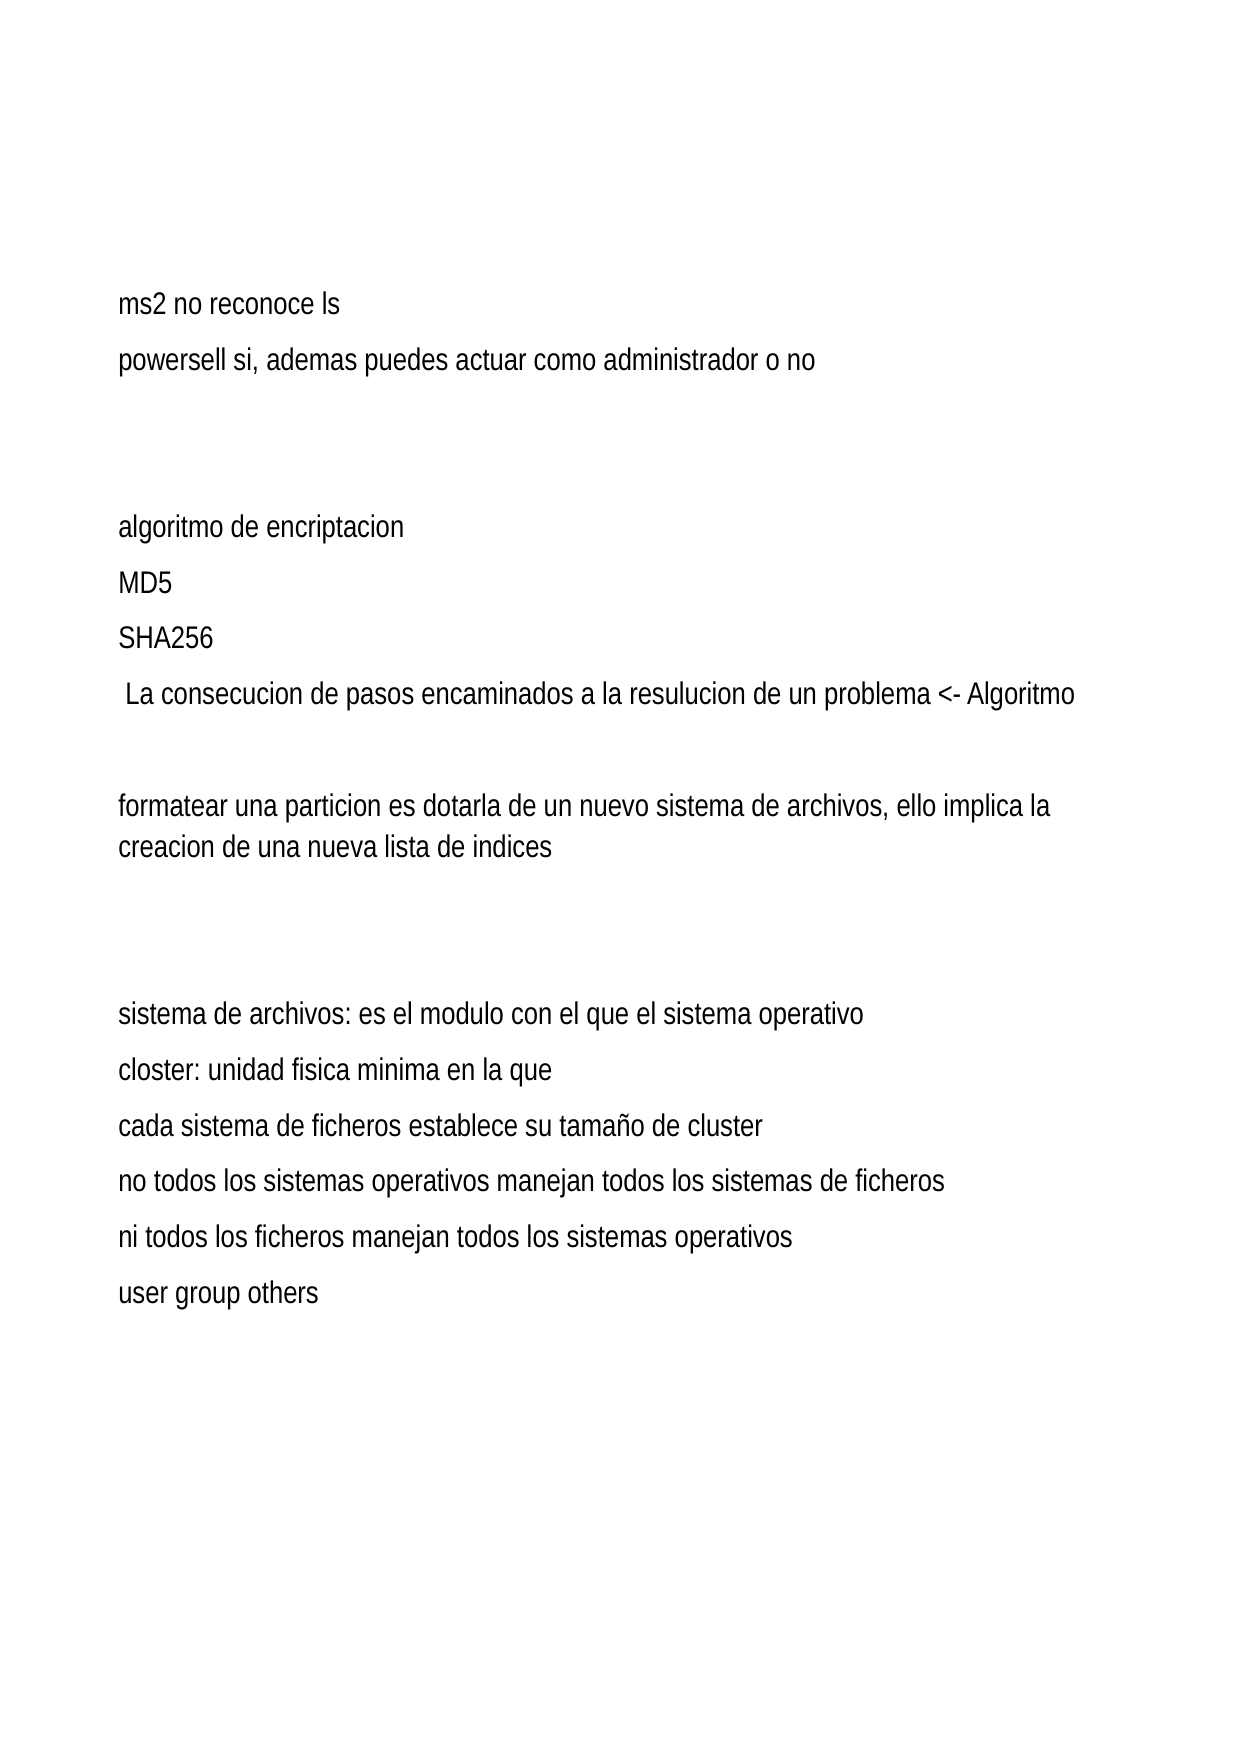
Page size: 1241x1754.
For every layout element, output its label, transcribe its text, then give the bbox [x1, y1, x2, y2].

text no todos los sistemas operativos manejan todos los sistemas de ficheros [118, 1162, 1122, 1198]
text MD5 [118, 564, 1122, 600]
text cada sistema de ficheros establece su tamaño de cluster [118, 1107, 1122, 1142]
text user group others [118, 1274, 1122, 1310]
text powersell si, ademas puedes actuar como administrador o no [118, 341, 1122, 377]
text ms2 no reconoce ls [118, 285, 1122, 321]
text closter: unidad fisica minima en la que [118, 1051, 1122, 1087]
text algoritmo de encriptacion [118, 508, 1122, 544]
text sistema de archivos: es el modulo con el que el sistema operativo [118, 995, 1122, 1031]
text formatear una particion es dotarla de un nuevo sistema de archivos, ello implica la creacion de una nueva lista de indices [118, 787, 1122, 864]
text SHA256 [118, 620, 1122, 656]
text La consecucion de pasos encaminados a la resulucion de un problema <- Algoritmo [118, 675, 1122, 711]
text ni todos los ficheros manejan todos los sistemas operativos [118, 1218, 1122, 1254]
